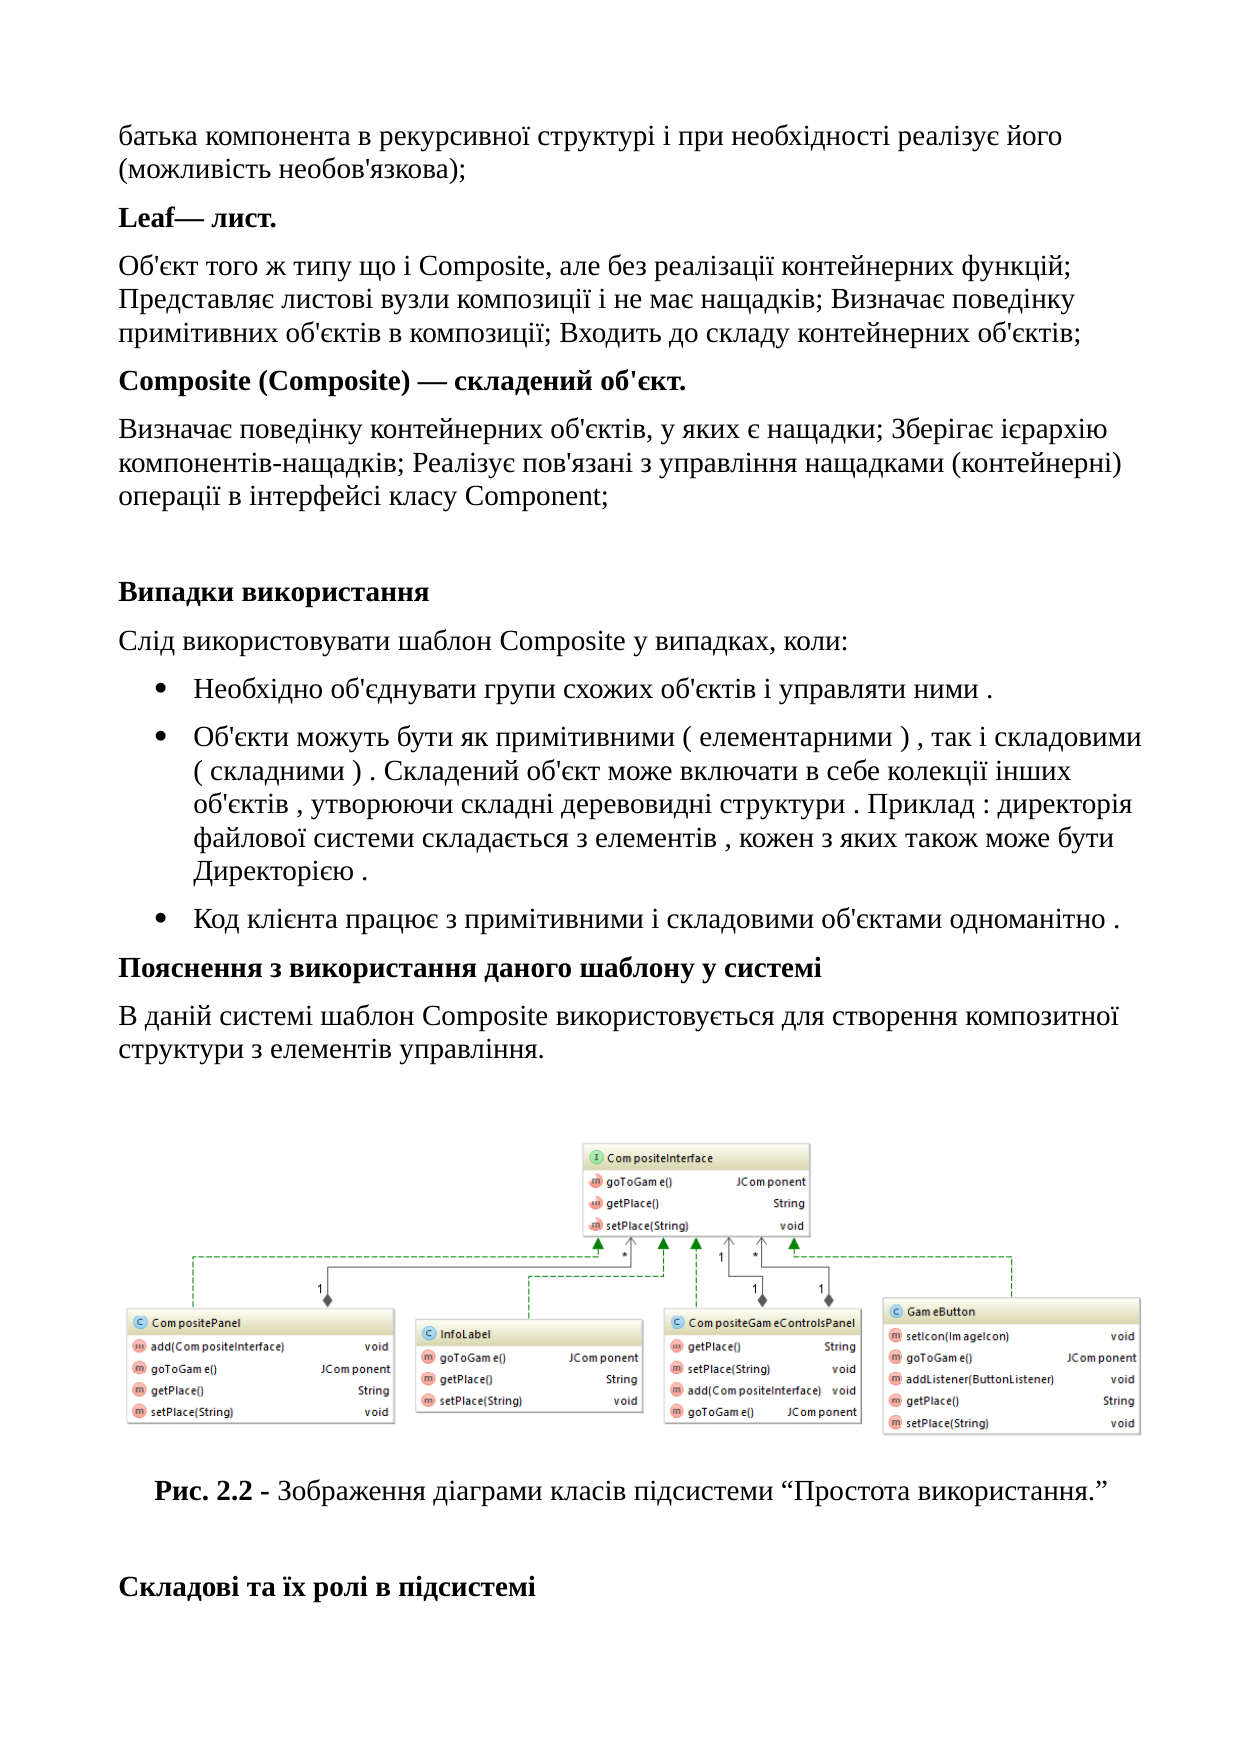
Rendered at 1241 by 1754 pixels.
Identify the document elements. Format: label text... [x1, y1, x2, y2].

text батька компонента в рекурсивної структурі і при необхідності реалізує його (можливість необов'язкова); [118, 118, 1152, 185]
text Рис. 2.2 - Зображення діаграми класів підсистеми “Простота використання.” [118, 1473, 1152, 1507]
text Composite (Composite) — складений об'єкт. [118, 363, 1152, 397]
text Складові та їх ролі в підсистемі [118, 1569, 1152, 1603]
text В даній системі шаблон Composite використовується для створення композитної структури з елементів управління. [118, 998, 1152, 1065]
text Пояснення з використання даного шаблону у системі [118, 950, 1152, 983]
text Визначає поведінку контейнерних об'єктів, у яких є нащадки; Зберігає ієрархію компонентів-нащадків; Реалізує пов'язані з управління нащадками (контейнерні) операції в інтерфейсі класу Component; [118, 411, 1152, 512]
list Код клієнта працює з примітивними і складовими об'єктами одноманітно . [156, 901, 1152, 935]
list Об'єкти можуть бути як примітивними ( елементарними ) , так і складовими ( складними ) . Складений об'єкт може включати в себе колекції інших об'єктів , утворюючи складні деревовидні структури . Приклад : директорія файлової системи складається з елементів , кожен з яких також може бути Директорією . [156, 719, 1152, 887]
text Випадки використання [118, 574, 1152, 608]
text Об'єкт того ж типу що і Composite, але без реалізації контейнерних функцій; Представляє листові вузли композиції і не має нащадків; Визначає поведінку примітивних об'єктів в композиції; Входить до складу контейнерних об'єктів; [118, 248, 1152, 348]
list Необхідно об'єднувати групи схожих об'єктів і управляти ними . [156, 671, 1152, 704]
text Leaf— лист. [118, 200, 1152, 233]
text Слід використовувати шаблон Composite у випадках, коли: [118, 623, 1152, 656]
